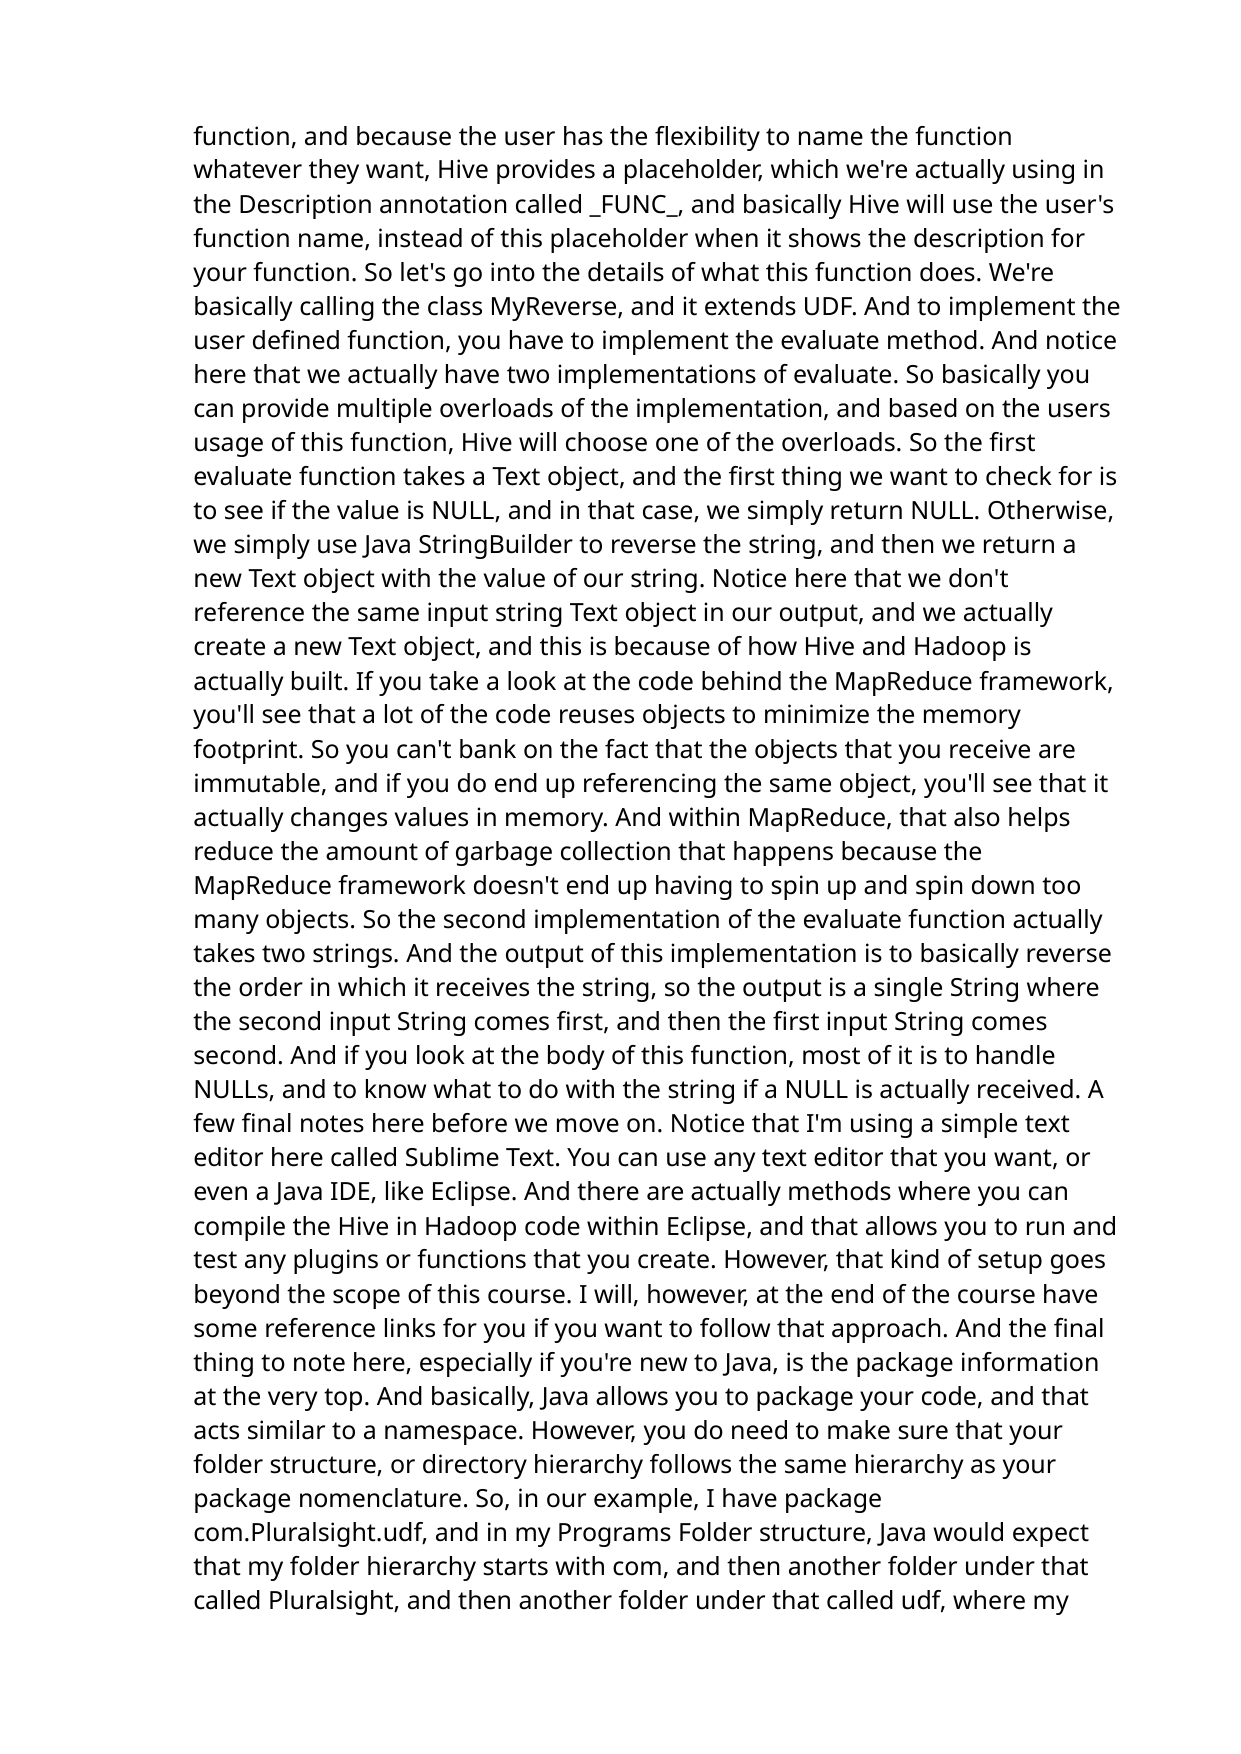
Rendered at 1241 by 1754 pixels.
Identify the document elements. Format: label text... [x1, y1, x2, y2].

list function, and because the user has the flexibility to name the function whatever they want, Hive provides a placeholder, which we're actually using in the Description annotation called _FUNC_, and basically Hive will use the user's function name, instead of this placeholder when it shows the description for your function. So let's go into the details of what this function does. We're basically calling the class MyReverse, and it extends UDF. And to implement the user defined function, you have to implement the evaluate method. And notice here that we actually have two implementations of evaluate. So basically you can provide multiple overloads of the implementation, and based on the users usage of this function, Hive will choose one of the overloads. So the first evaluate function takes a Text object, and the first thing we want to check for is to see if the value is NULL, and in that case, we simply return NULL. Otherwise, we simply use Java StringBuilder to reverse the string, and then we return a new Text object with the value of our string. Notice here that we don't reference the same input string Text object in our output, and we actually create a new Text object, and this is because of how Hive and Hadoop is actually built. If you take a look at the code behind the MapReduce framework, you'll see that a lot of the code reuses objects to minimize the memory footprint. So you can't bank on the fact that the objects that you receive are immutable, and if you do end up referencing the same object, you'll see that it actually changes values in memory. And within MapReduce, that also helps reduce the amount of garbage collection that happens because the MapReduce framework doesn't end up having to spin up and spin down too many objects. So the second implementation of the evaluate function actually takes two strings. And the output of this implementation is to basically reverse the order in which it receives the string, so the output is a single String where the second input String comes first, and then the first input String comes second. And if you look at the body of this function, most of it is to handle NULLs, and to know what to do with the string if a NULL is actually received. A few final notes here before we move on. Notice that I'm using a simple text editor here called Sublime Text. You can use any text editor that you want, or even a Java IDE, like Eclipse. And there are actually methods where you can compile the Hive in Hadoop code within Eclipse, and that allows you to run and test any plugins or functions that you create. However, that kind of setup goes beyond the scope of this course. I will, however, at the end of the course have some reference links for you if you want to follow that approach. And the final thing to note here, especially if you're new to Java, is the package information at the very top. And basically, Java allows you to package your code, and that acts similar to a namespace. However, you do need to make sure that your folder structure, or directory hierarchy follows the same hierarchy as your package nomenclature. So, in our example, I have package com.Pluralsight.udf, and in my Programs Folder structure, Java would expect that my folder hierarchy starts with com, and then another folder under that called Pluralsight, and then another folder under that called udf, where my [156, 118, 1122, 1617]
